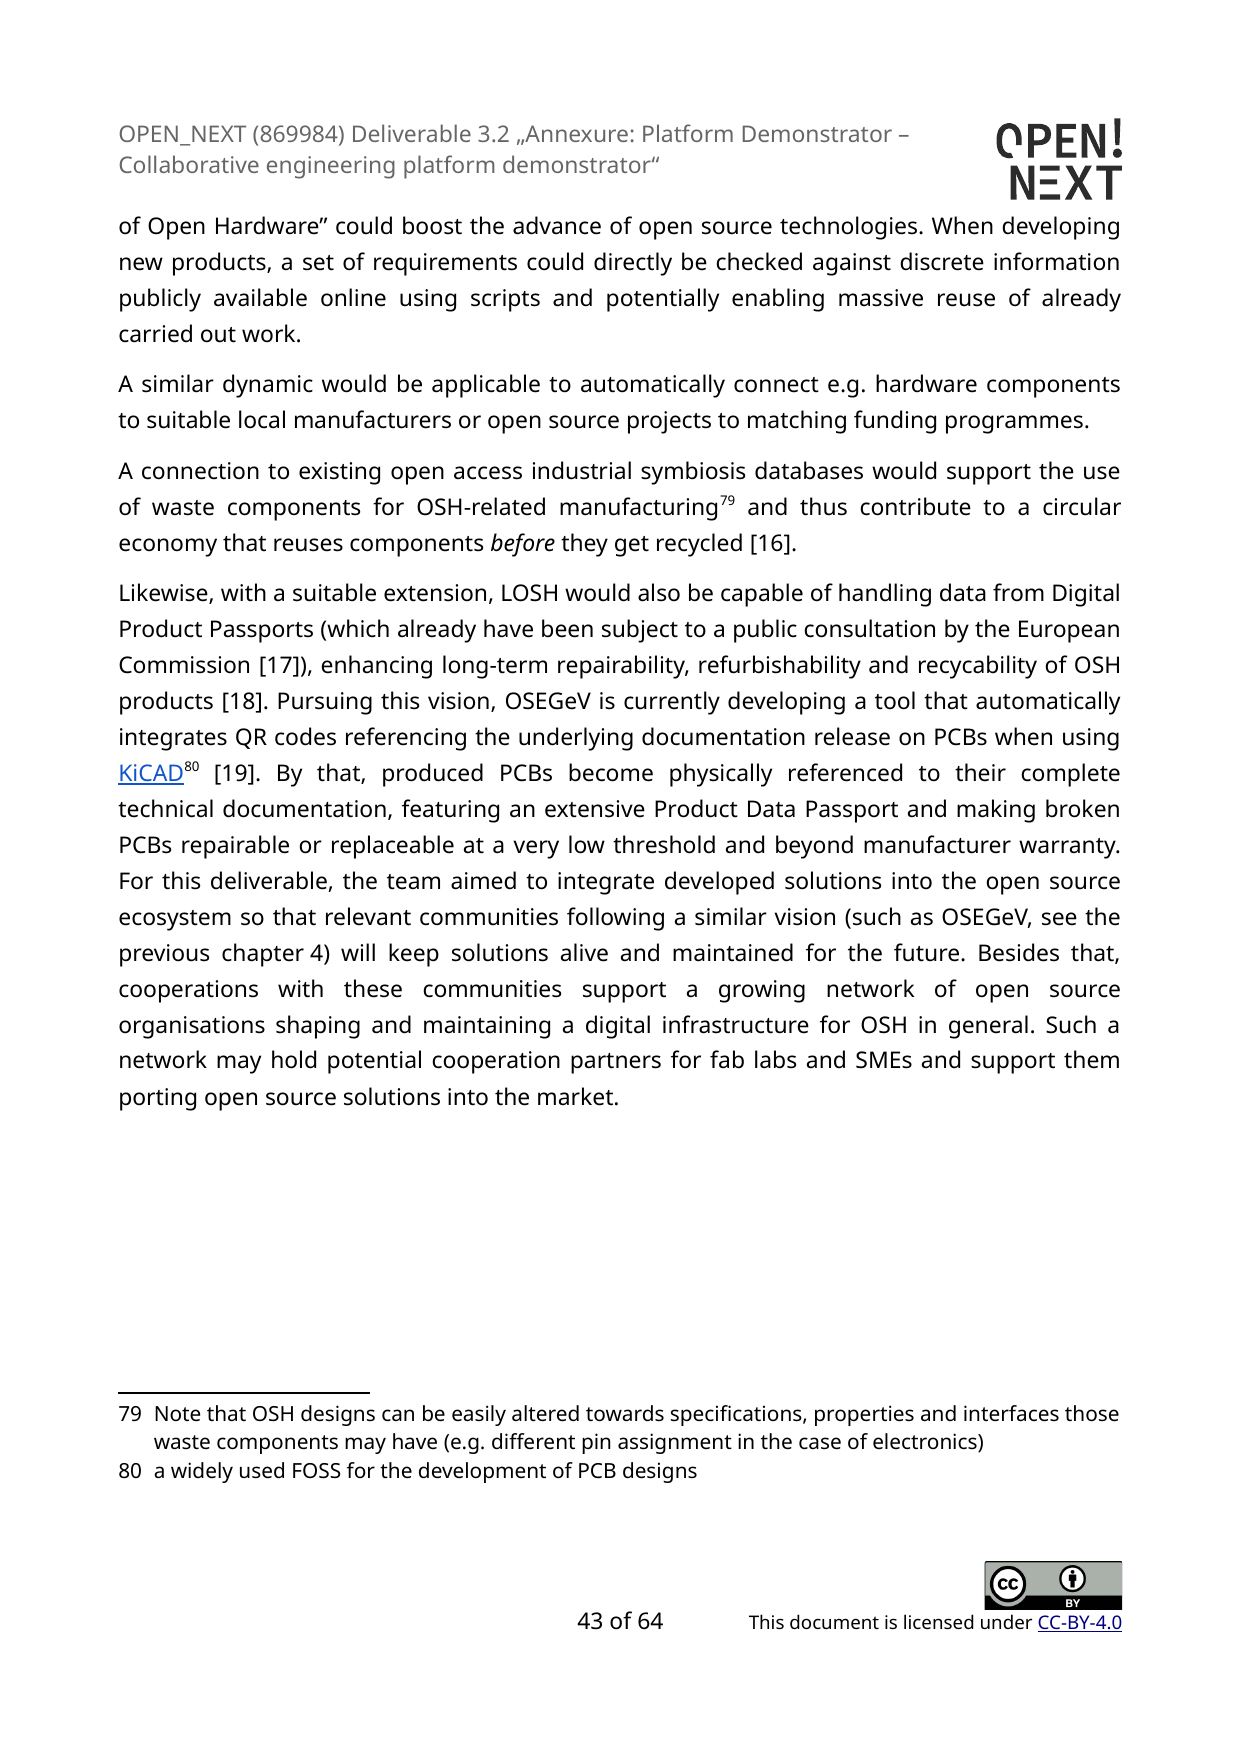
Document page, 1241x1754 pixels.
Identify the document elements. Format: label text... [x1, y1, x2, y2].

text of Open Hardware” could boost the advance of open source technologies. When developing new products, a set of requirements could directly be checked against discrete information publicly available online using scripts and potentially enabling massive reuse of already carried out work. [118, 210, 1122, 349]
text a widely used FOSS for the development of PCB designs [118, 1456, 1122, 1484]
text A similar dynamic would be applicable to automatically connect e.g. hardware components to suitable local manufacturers or open source projects to matching funding programmes. [118, 368, 1122, 436]
text Note that OSH designs can be easily altered towards specifications, properties and interfaces those waste components may have (e.g. different pin assignment in the case of electronics) [118, 1399, 1122, 1456]
picture [984, 1561, 1123, 1610]
text Likewise, with a suitable extension, LOSH would also be capable of handling data from Digital Product Passports (which already have been subject to a public consultation by the European Commission [17]), enhancing long-term repairability, refurbishability and recycability of OSH products [18]. Pursuing this vision, OSEGeV is currently developing a tool that automatically integrates QR codes referencing the underlying documentation release on PCBs when using KiCAD [19]. By that, produced PCBs become physically referenced to their complete technical documentation, featuring an extensive Product Data Passport and making broken PCBs repairable or replaceable at a very low threshold and beyond manufacturer warranty. For this deliverable, the team aimed to integrate developed solutions into the open source ecosystem so that relevant communities following a similar vision (such as OSEGeV, see the previous chapter 4) will keep solutions alive and maintained for the future. Besides that, cooperations with these communities support a growing network of open source organisations shaping and maintaining a digital infrastructure for OSH in general. Such a network may hold potential cooperation partners for fab labs and SMEs and support them porting open source solutions into the market. [118, 577, 1122, 1112]
text A connection to existing open access industrial symbiosis databases would support the use of waste components for OSH-related manufacturing and thus contribute to a circular economy that reuses components before they get recycled [16]. [118, 455, 1122, 558]
